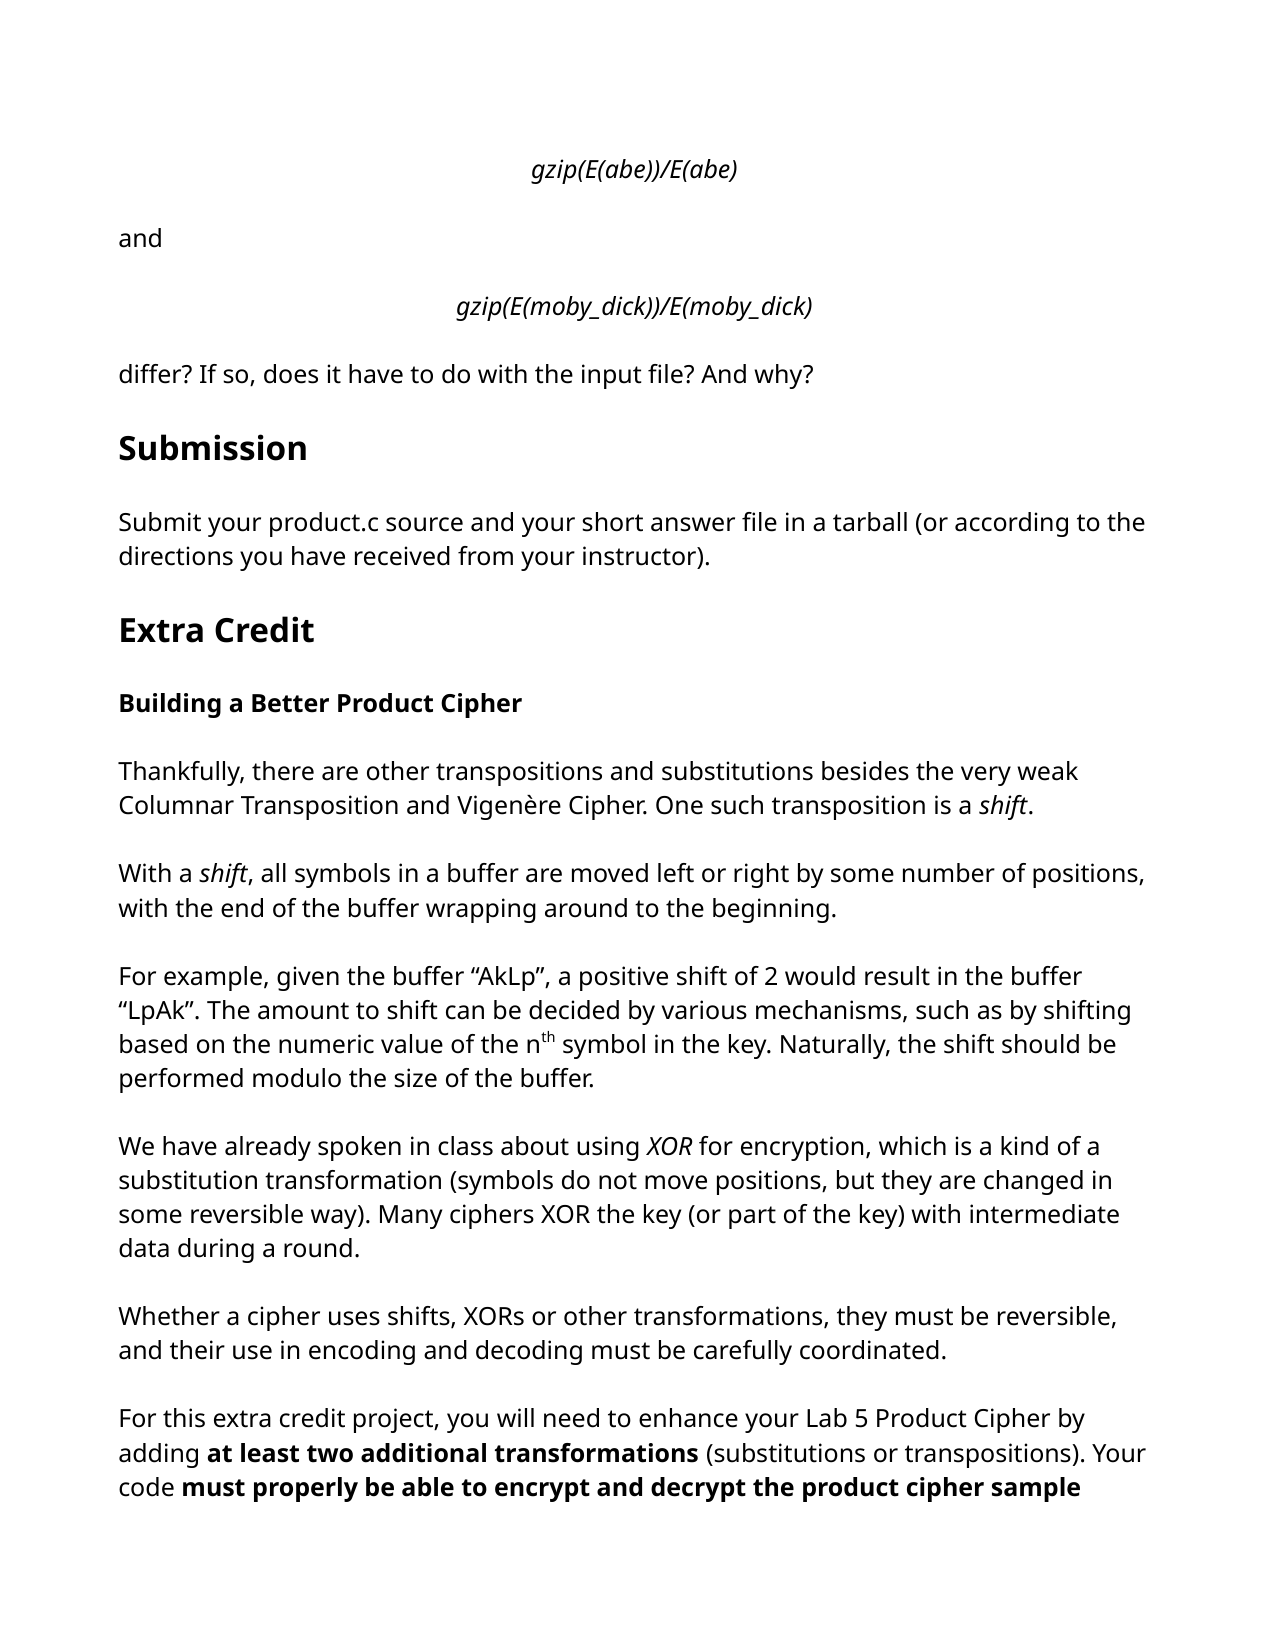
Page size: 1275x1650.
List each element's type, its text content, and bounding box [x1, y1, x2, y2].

text differ? If so, does it have to do with the input file? And why? [118, 357, 1157, 391]
text Building a Better Product Cipher [118, 686, 1157, 720]
text Thankfully, there are other transpositions and substitutions besides the very weak Columnar Transposition and Vigenère Cipher. One such transposition is a shift. [118, 754, 1157, 822]
text With a shift, all symbols in a buffer are moved left or right by some number of positions, with the end of the buffer wrapping around to the beginning. [118, 856, 1157, 924]
text Whether a cipher uses shifts, XORs or other transformations, they must be reversible, and their use in encoding and decoding must be carefully coordinated. [118, 1299, 1157, 1367]
text We have already spoken in class about using XOR for encryption, which is a kind of a substitution transformation (symbols do not move positions, but they are changed in some reversible way). Many ciphers XOR the key (or part of the key) with intermediate data during a round. [118, 1129, 1157, 1265]
text Submit your product.c source and your short answer file in a tarball (or according to the directions you have received from your instructor). [118, 504, 1157, 572]
text For this extra credit project, you will need to enhance your Lab 5 Product Cipher by adding at least two additional transformations (substitutions or transpositions). Your code must properly be able to encrypt and decrypt the product cipher sample [118, 1401, 1157, 1503]
text and [118, 220, 1157, 254]
text gzip(E(moby_dick))/E(moby_dick) [118, 288, 1157, 322]
text For example, given the buffer “AkLp”, a positive shift of 2 would result in the buffer “LpAk”. The amount to shift can be decided by various mechanisms, such as by shifting based on the numeric value of the nth symbol in the key. Naturally, the shift should be performed modulo the size of the buffer. [118, 958, 1157, 1094]
text Submission [118, 425, 1157, 470]
text gzip(E(abe))/E(abe) [118, 152, 1157, 186]
text Extra Credit [118, 606, 1157, 652]
